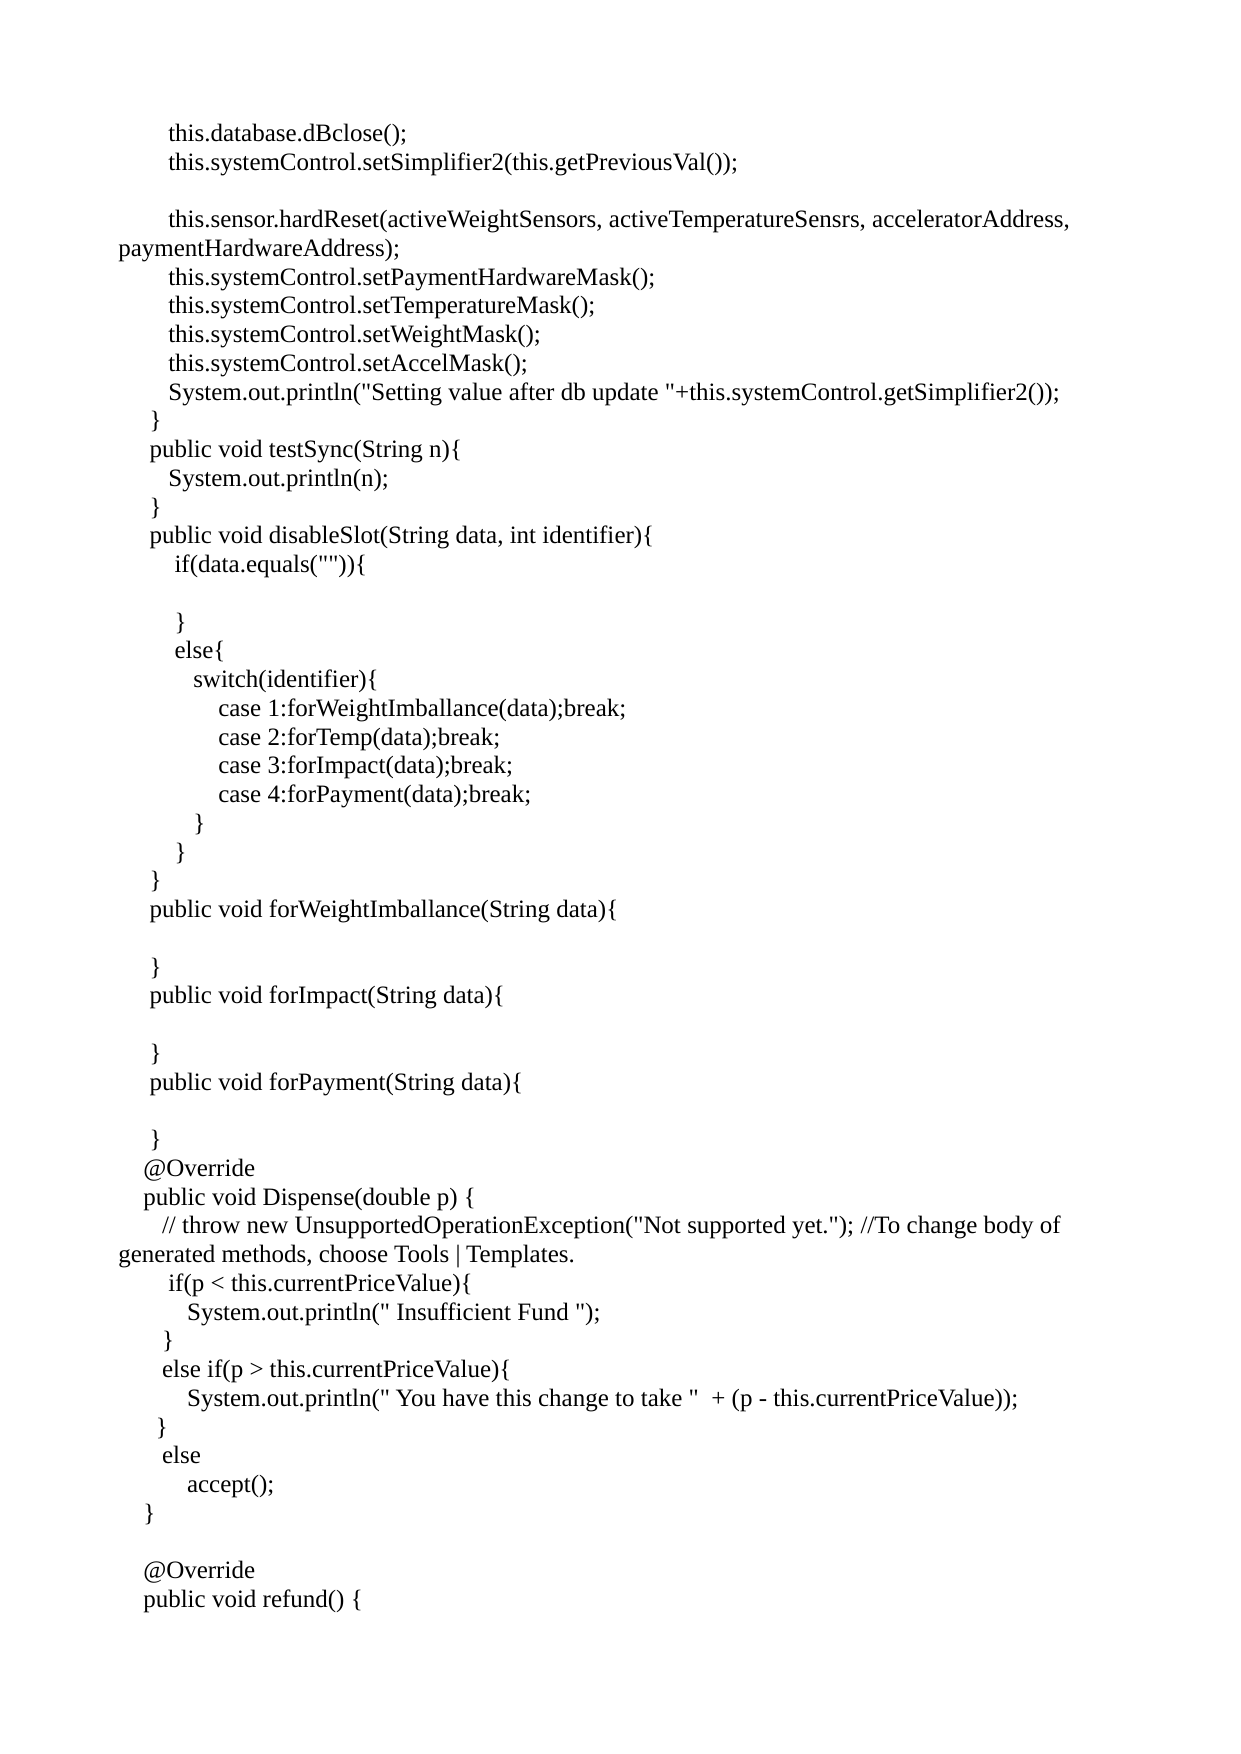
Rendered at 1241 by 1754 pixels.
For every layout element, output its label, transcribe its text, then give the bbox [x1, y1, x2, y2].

text // throw new UnsupportedOperationException("Not supported yet."); //To change body of generated methods, choose Tools | Templates. [118, 1211, 1122, 1268]
text else [118, 1441, 1122, 1469]
text @Override [118, 1153, 1122, 1182]
text System.out.println(" You have this change to take " + (p - this.currentPriceValue)); [118, 1383, 1122, 1412]
text this.sensor.hardReset(activeWeightSensors, activeTemperatureSensrs, acceleratorAddress, paymentHardwareAddress); [118, 204, 1122, 262]
text public void testSync(String n){ [118, 434, 1122, 463]
text } [118, 1326, 1122, 1354]
text System.out.println(n); [118, 463, 1122, 492]
text public void Dispense(double p) { [118, 1182, 1122, 1211]
text this.systemControl.setWeightMask(); [118, 319, 1122, 348]
text public void forImpact(String data){ [118, 981, 1122, 1009]
text } [118, 492, 1122, 521]
text else{ [118, 636, 1122, 664]
text public void forPayment(String data){ [118, 1067, 1122, 1096]
text System.out.println("Setting value after db update "+this.systemControl.getSimplifier2()); [118, 377, 1122, 406]
text this.systemControl.setAccelMask(); [118, 348, 1122, 377]
text if(p < this.currentPriceValue){ [118, 1268, 1122, 1297]
text } [118, 1498, 1122, 1527]
text else if(p > this.currentPriceValue){ [118, 1354, 1122, 1383]
text case 4:forPayment(data);break; [118, 779, 1122, 808]
text accept(); [118, 1469, 1122, 1498]
text this.database.dBclose(); [118, 118, 1122, 147]
text public void refund() { [118, 1584, 1122, 1613]
text } [118, 1124, 1122, 1153]
text } [118, 866, 1122, 894]
text @Override [118, 1556, 1122, 1584]
text } [118, 952, 1122, 981]
text System.out.println(" Insufficient Fund "); [118, 1297, 1122, 1326]
text switch(identifier){ [118, 664, 1122, 693]
text } [118, 1038, 1122, 1067]
text } [118, 1412, 1122, 1441]
text } [118, 808, 1122, 837]
text this.systemControl.setPaymentHardwareMask(); [118, 262, 1122, 291]
text } [118, 607, 1122, 636]
text public void disableSlot(String data, int identifier){ [118, 521, 1122, 549]
text this.systemControl.setSimplifier2(this.getPreviousVal()); [118, 147, 1122, 176]
text this.systemControl.setTemperatureMask(); [118, 291, 1122, 319]
text case 1:forWeightImballance(data);break; [118, 693, 1122, 722]
text public void forWeightImballance(String data){ [118, 894, 1122, 923]
text } [118, 837, 1122, 866]
text case 2:forTemp(data);break; [118, 722, 1122, 751]
text } [118, 406, 1122, 434]
text if(data.equals("")){ [118, 549, 1122, 578]
text case 3:forImpact(data);break; [118, 751, 1122, 779]
